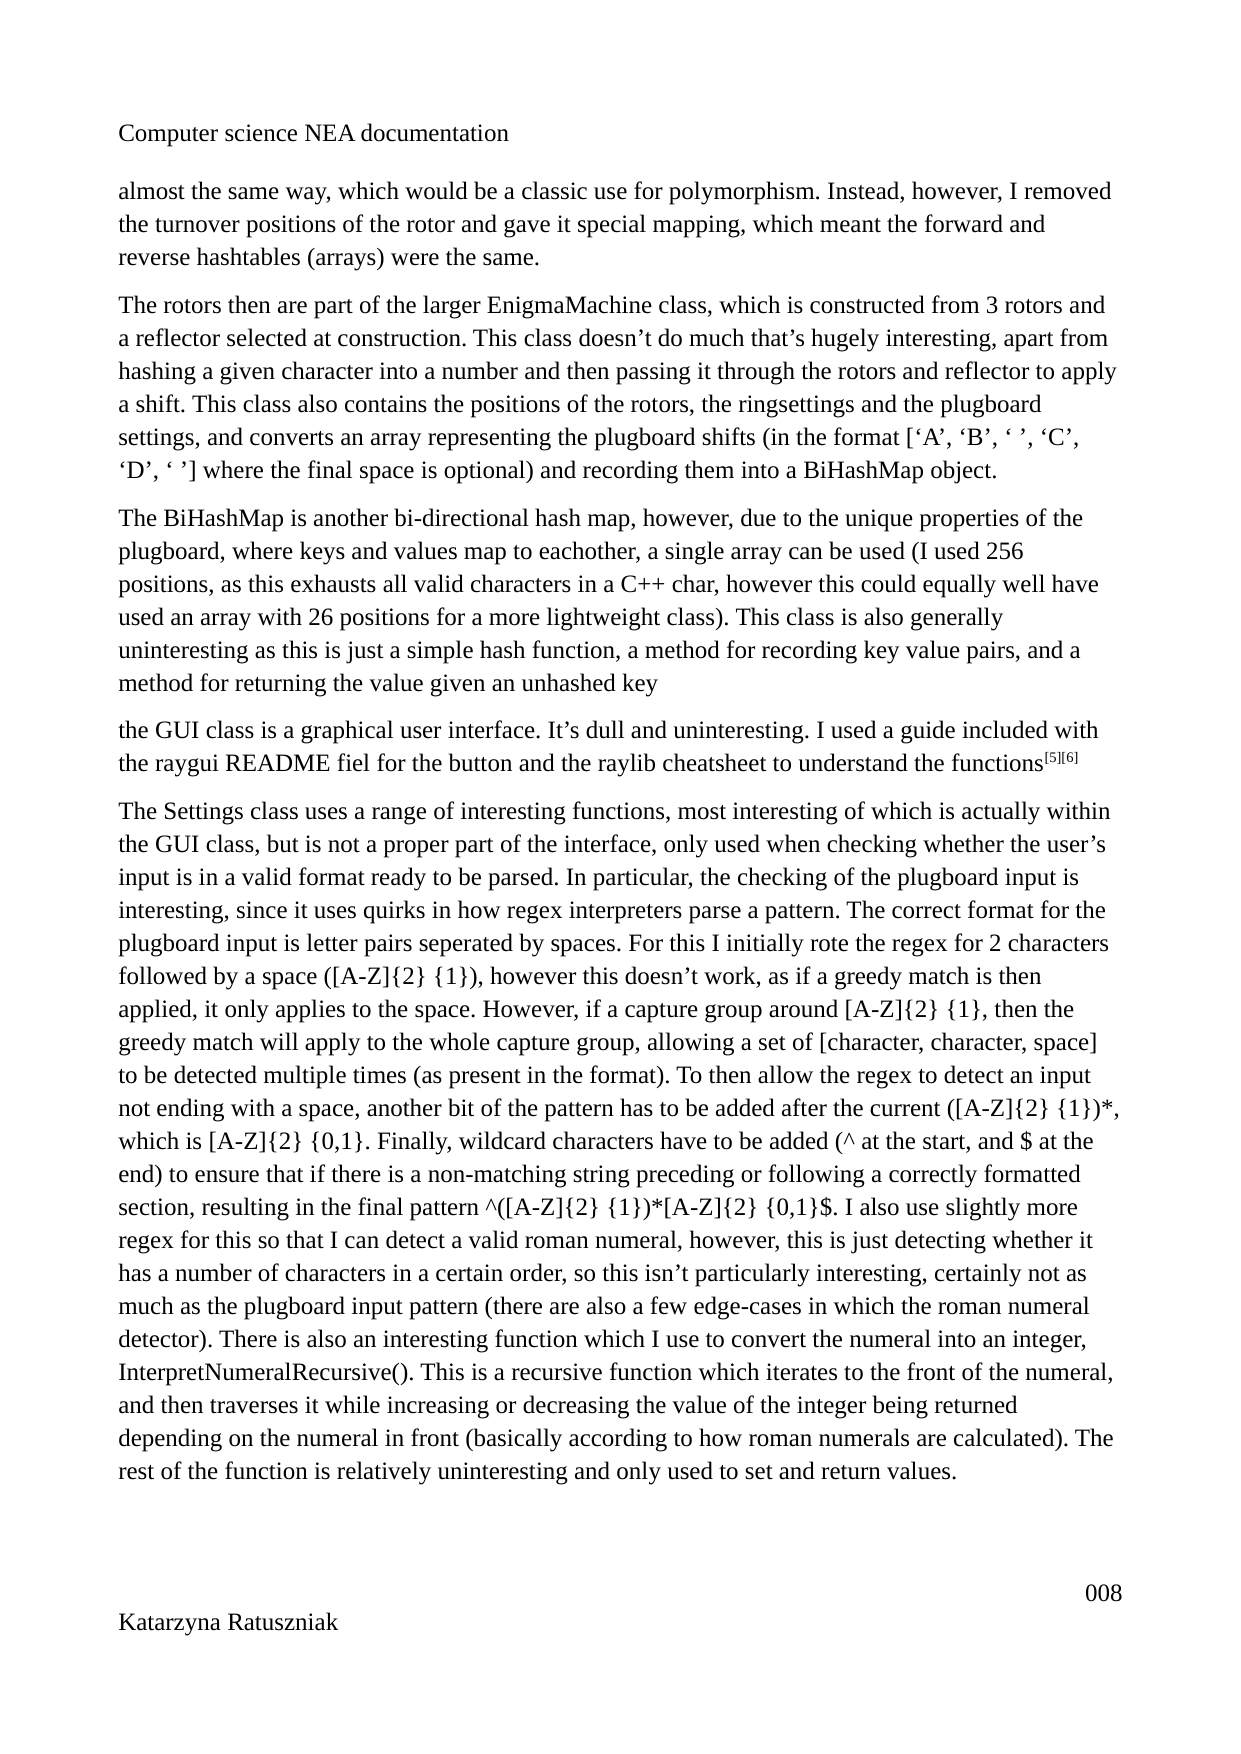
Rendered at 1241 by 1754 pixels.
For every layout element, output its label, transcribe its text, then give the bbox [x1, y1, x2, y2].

text The Settings class uses a range of interesting functions, most interesting of which is actually within the GUI class, but is not a proper part of the interface, only used when checking whether the user’s input is in a valid format ready to be parsed. In particular, the checking of the plugboard input is interesting, since it uses quirks in how regex interpreters parse a pattern. The correct format for the plugboard input is letter pairs seperated by spaces. For this I initially rote the regex for 2 characters followed by a space ([A-Z]{2} {1}), however this doesn’t work, as if a greedy match is then applied, it only applies to the space. However, if a capture group around [A-Z]{2} {1}, then the greedy match will apply to the whole capture group, allowing a set of [character, character, space] to be detected multiple times (as present in the format). To then allow the regex to detect an input not ending with a space, another bit of the pattern has to be added after the current ([A-Z]{2} {1})*, which is [A-Z]{2} {0,1}. Finally, wildcard characters have to be added (^ at the start, and $ at the end) to ensure that if there is a non-matching string preceding or following a correctly formatted section, resulting in the final pattern ^([A-Z]{2} {1})*[A-Z]{2} {0,1}$. I also use slightly more regex for this so that I can detect a valid roman numeral, however, this is just detecting whether it has a number of characters in a certain order, so this isn’t particularly interesting, certainly not as much as the plugboard input pattern (there are also a few edge-cases in which the roman numeral detector). There is also an interesting function which I use to convert the numeral into an integer, InterpretNumeralRecursive(). This is a recursive function which iterates to the front of the numeral, and then traverses it while increasing or decreasing the value of the integer being returned depending on the numeral in front (basically according to how roman numerals are calculated). The rest of the function is relatively uninteresting and only used to set and return values. [118, 796, 1122, 1485]
text The rotors then are part of the larger EnigmaMachine class, which is constructed from 3 rotors and a reflector selected at construction. This class doesn’t do much that’s hugely interesting, apart from hashing a given character into a number and then passing it through the rotors and reflector to apply a shift. This class also contains the positions of the rotors, the ringsettings and the plugboard settings, and converts an array representing the plugboard shifts (in the format [‘A’, ‘B’, ‘ ’, ‘C’, ‘D’, ‘ ’] where the final space is optional) and recording them into a BiHashMap object. [118, 290, 1122, 484]
text almost the same way, which would be a classic use for polymorphism. Instead, however, I removed the turnover positions of the rotor and gave it special mapping, which meant the forward and reverse hashtables (arrays) were the same. [118, 176, 1122, 271]
text The BiHashMap is another bi-directional hash map, however, due to the unique properties of the plugboard, where keys and values map to eachother, a single array can be used (I used 256 positions, as this exhausts all valid characters in a C++ char, however this could equally well have used an array with 26 positions for a more lightweight class). This class is also generally uninteresting as this is just a simple hash function, a method for recording key value pairs, and a method for returning the value given an unhashed key [118, 503, 1122, 697]
text the GUI class is a graphical user interface. It’s dull and uninteresting. I used a guide included with the raygui README fiel for the button and the raylib cheatsheet to understand the functions[5][6] [118, 715, 1122, 777]
